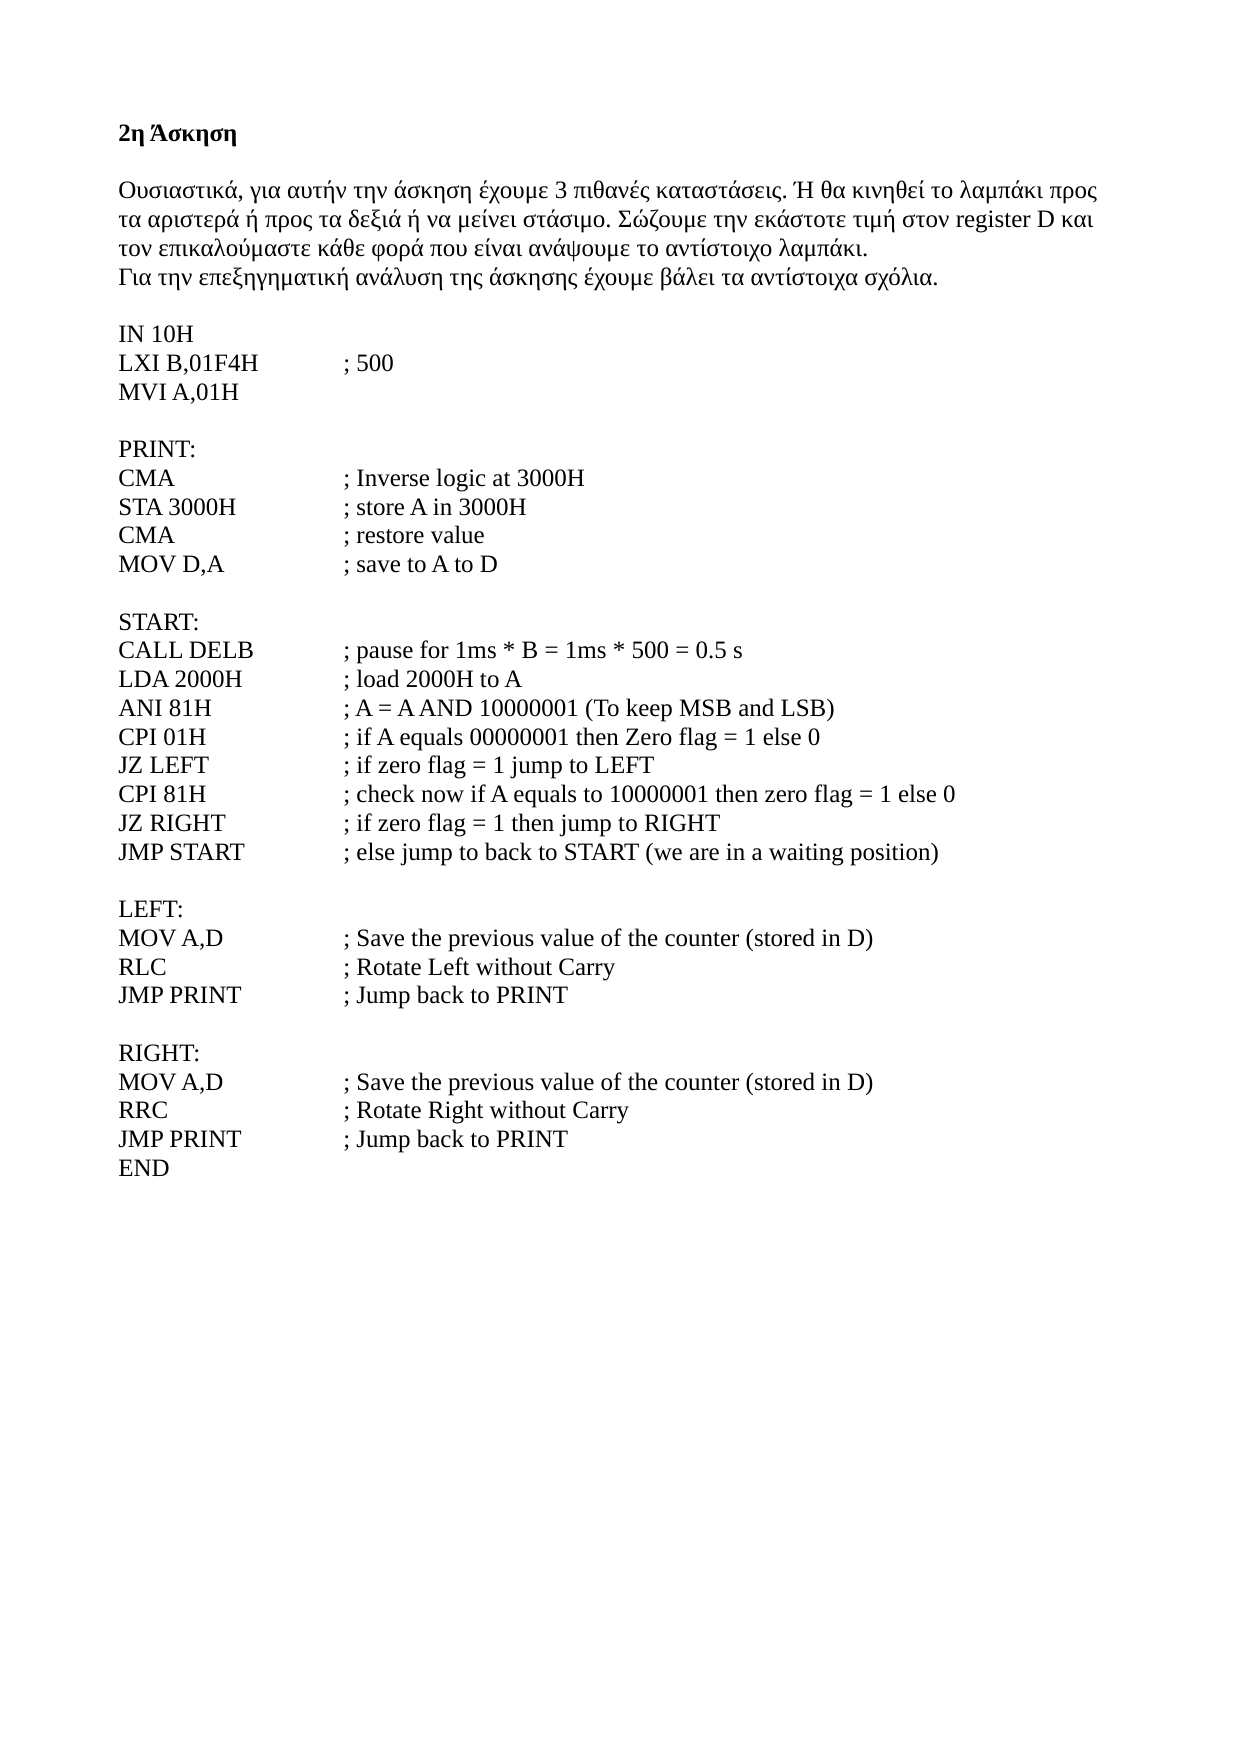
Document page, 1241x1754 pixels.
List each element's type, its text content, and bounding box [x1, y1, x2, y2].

text ANI 81H ; A = A AND 10000001 (To keep MSB and LSB) [118, 693, 1122, 722]
text IN 10H [118, 319, 1122, 348]
text CPI 81H ; check now if A equals to 10000001 then zero flag = 1 else 0 [118, 779, 1122, 808]
text LEFT: [118, 894, 1122, 923]
text JMP START ; else jump to back to START (we are in a waiting position) [118, 837, 1122, 866]
text MOV D,A ; save to A to D [118, 549, 1122, 578]
text MOV A,D ; Save the previous value of the counter (stored in D) [118, 923, 1122, 952]
text PRINT: [118, 434, 1122, 463]
text START: [118, 607, 1122, 636]
text CMA ; Inverse logic at 3000Η [118, 463, 1122, 492]
text 2η Άσκηση [118, 118, 1122, 147]
text CPI 01H ; if A equals 00000001 then Zero flag = 1 else 0 [118, 722, 1122, 751]
text RIGHT: [118, 1038, 1122, 1067]
text END [118, 1153, 1122, 1182]
text MVI A,01H [118, 377, 1122, 406]
text RLC ; Rotate Left without Carry [118, 952, 1122, 981]
text JZ LEFT ; if zero flag = 1 jump to LEFT [118, 751, 1122, 779]
text JZ RIGHT ; if zero flag = 1 then jump to RIGHT [118, 808, 1122, 837]
text CALL DELB ; pause for 1ms * B = 1ms * 500 = 0.5 s [118, 636, 1122, 664]
text STA 3000H ; store A in 3000H [118, 492, 1122, 521]
text MOV A,D ; Save the previous value of the counter (stored in D) [118, 1067, 1122, 1096]
text Ουσιαστικά, για αυτήν την άσκηση έχουμε 3 πιθανές καταστάσεις. Ή θα κινηθεί το λαμπάκι προς τα αριστερά ή προς τα δεξιά ή να μείνει στάσιμο. Σώζουμε την εκάστοτε τιμή στον register D και τον επικαλούμαστε κάθε φορά που είναι ανάψουμε το αντίστοιχο λαμπάκι. [118, 176, 1122, 262]
text JMP PRINT ; Jump back to PRINT [118, 1124, 1122, 1153]
text RRC ; Rotate Right without Carry [118, 1096, 1122, 1124]
text LDA 2000H ; load 2000H to A [118, 664, 1122, 693]
text CMA ; restore value [118, 521, 1122, 549]
text Για την επεξηγηματική ανάλυση της άσκησης έχουμε βάλει τα αντίστοιχα σχόλια. [118, 262, 1122, 291]
text LXI B,01F4H ; 500 [118, 348, 1122, 377]
text JMP PRINT ; Jump back to PRINT [118, 981, 1122, 1009]
